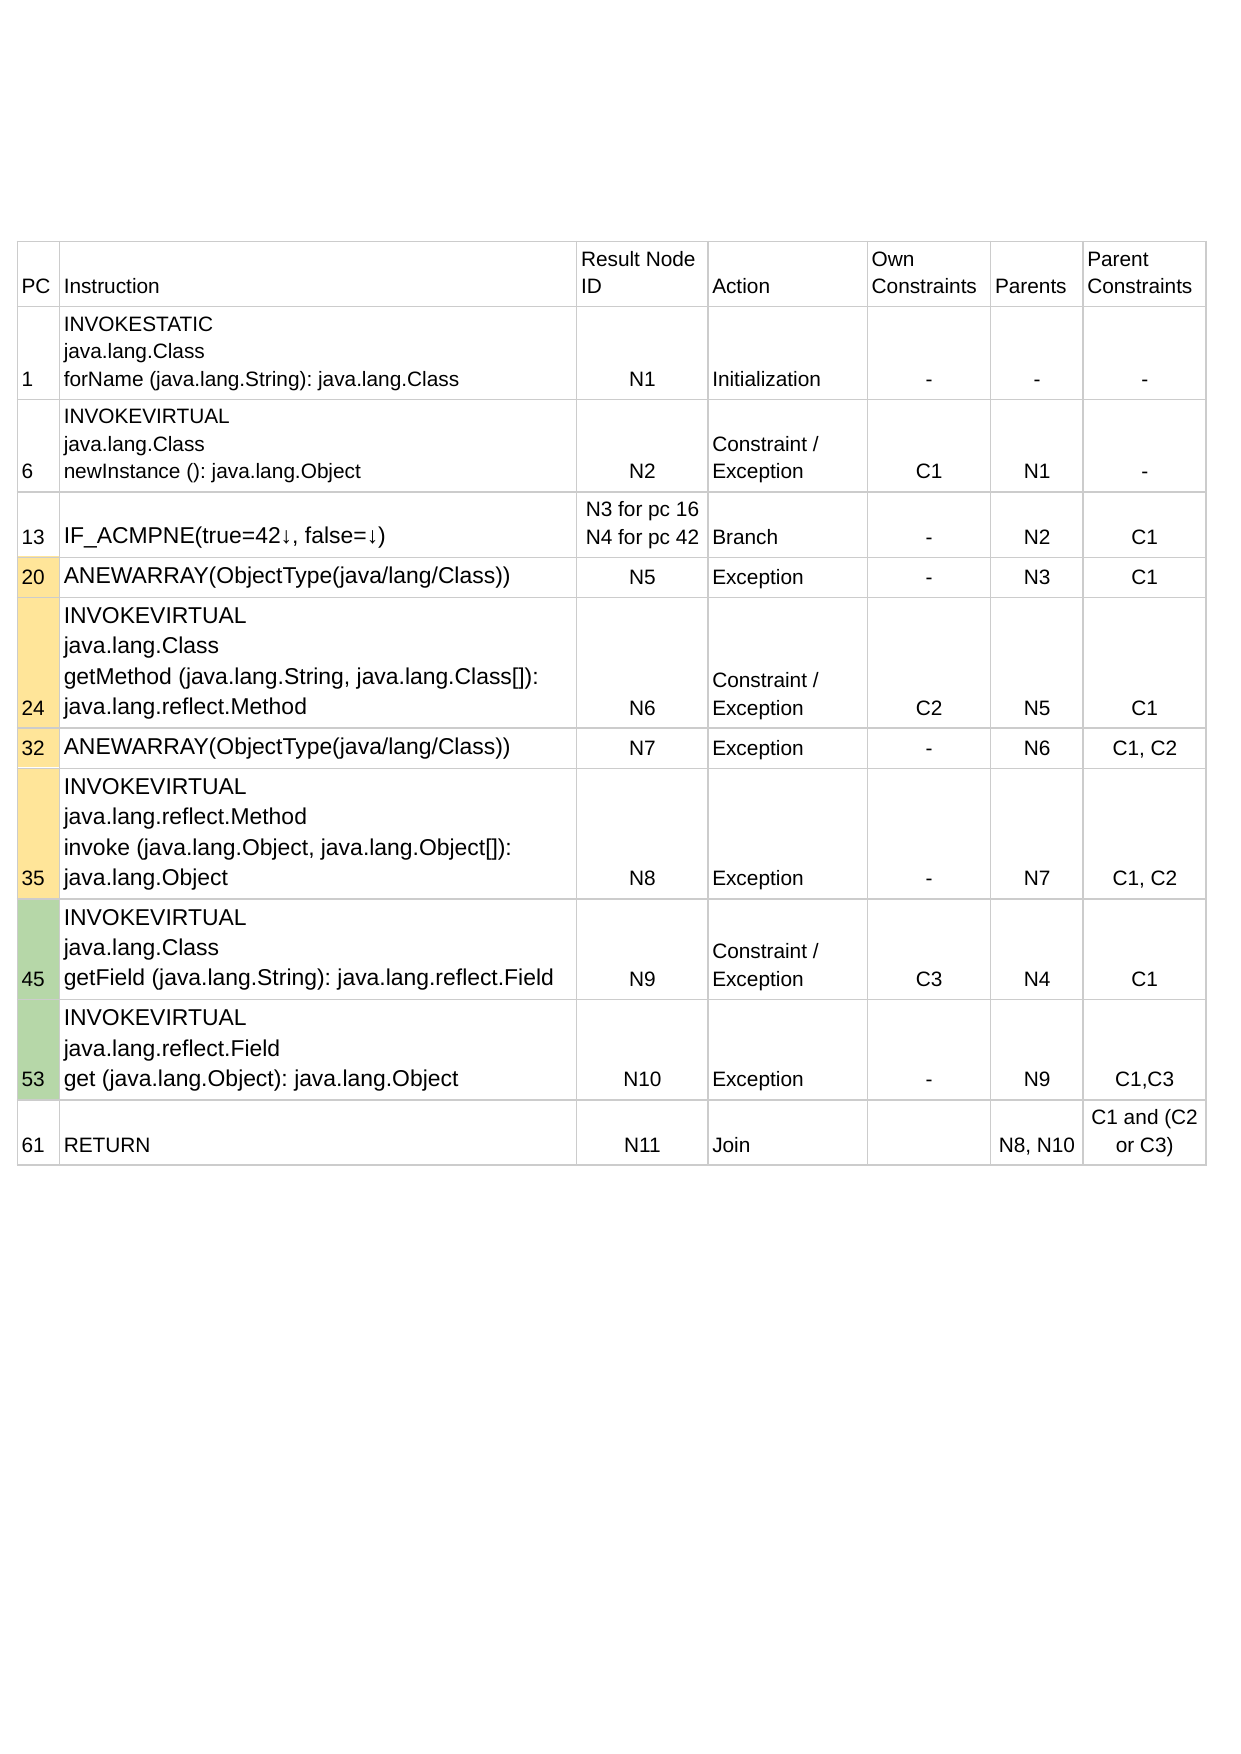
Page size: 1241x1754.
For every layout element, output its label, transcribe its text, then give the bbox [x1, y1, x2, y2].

table_header Action [709, 242, 867, 306]
table_cell C1 [1084, 493, 1205, 556]
table_cell C1, C2 [1084, 729, 1205, 767]
table_cell N3 for pc 16 N4 for pc 42 [577, 493, 707, 556]
table_cell [868, 1101, 990, 1164]
table_cell C2 [868, 598, 990, 727]
table_cell - [1084, 307, 1205, 398]
table_cell INVOKEVIRTUAL java.lang.reflect.Method invoke (java.lang.Object, java.lang.Object[]): java.lang.Object [60, 769, 576, 898]
table_cell - [868, 307, 990, 398]
table_cell C1 [1084, 900, 1205, 999]
table_cell C1,C3 [1084, 1000, 1205, 1099]
table_header PC [18, 242, 59, 306]
table_cell 24 [18, 598, 59, 727]
table_cell 61 [18, 1101, 59, 1164]
table_cell N10 [577, 1000, 707, 1099]
table_cell INVOKEVIRTUAL java.lang.Class getField (java.lang.String): java.lang.reflect.Field [60, 900, 576, 999]
table_header Parents [991, 242, 1082, 306]
table_cell N8 [577, 769, 707, 898]
table_cell Branch [709, 493, 867, 556]
table_header Own Constraints [868, 242, 990, 306]
table_header Parent Constraints [1084, 242, 1205, 306]
table_cell C1 and (C2 or C3) [1084, 1101, 1205, 1164]
table_cell INVOKEVIRTUAL java.lang.Class getMethod (java.lang.String, java.lang.Class[]): java.lang.reflect.Method [60, 598, 576, 727]
table_cell N9 [991, 1000, 1082, 1099]
table_header Instruction [60, 242, 576, 306]
table_cell N5 [991, 598, 1082, 727]
table_cell C3 [868, 900, 990, 999]
table_cell C1 [1084, 558, 1205, 597]
table_cell INVOKEVIRTUAL java.lang.Class newInstance (): java.lang.Object [60, 400, 576, 491]
table_cell N6 [577, 598, 707, 727]
table_cell ANEWARRAY(ObjectType(java/lang/Class)) [60, 558, 576, 597]
table_cell N1 [991, 400, 1082, 491]
table_cell 35 [18, 769, 59, 898]
table_cell ANEWARRAY(ObjectType(java/lang/Class)) [60, 729, 576, 767]
table_cell - [991, 307, 1082, 398]
table_cell - [868, 558, 990, 597]
table_cell N8, N10 [991, 1101, 1082, 1164]
table_cell Exception [709, 558, 867, 597]
table_cell - [868, 493, 990, 556]
table_cell 6 [18, 400, 59, 491]
table_cell C1 [1084, 598, 1205, 727]
table_cell C1, C2 [1084, 769, 1205, 898]
table_cell INVOKEVIRTUAL java.lang.reflect.Field get (java.lang.Object): java.lang.Object [60, 1000, 576, 1099]
table_cell Exception [709, 1000, 867, 1099]
table_cell Join [709, 1101, 867, 1164]
table_cell 1 [18, 307, 59, 398]
table_cell 45 [18, 900, 59, 999]
table_cell 20 [18, 558, 59, 597]
table_cell N1 [577, 307, 707, 398]
table_cell 53 [18, 1000, 59, 1099]
table_cell N3 [991, 558, 1082, 597]
table_cell N7 [577, 729, 707, 767]
table_cell INVOKESTATIC java.lang.Class forName (java.lang.String): java.lang.Class [60, 307, 576, 398]
table_cell C1 [868, 400, 990, 491]
table_cell - [868, 1000, 990, 1099]
table_cell RETURN [60, 1101, 576, 1164]
table_cell - [868, 769, 990, 898]
table_cell N11 [577, 1101, 707, 1164]
table_cell 13 [18, 493, 59, 556]
table_cell 32 [18, 729, 59, 767]
table_cell N5 [577, 558, 707, 597]
table_cell N6 [991, 729, 1082, 767]
table_cell N7 [991, 769, 1082, 898]
table_cell IF_ACMPNE(true=42↓, false=↓) [60, 493, 576, 556]
table_cell N4 [991, 900, 1082, 999]
table_cell Constraint / Exception [709, 400, 867, 491]
table_cell Constraint / Exception [709, 900, 867, 999]
table_cell Constraint / Exception [709, 598, 867, 727]
table_cell - [1084, 400, 1205, 491]
table_cell Exception [709, 729, 867, 767]
table_cell - [868, 729, 990, 767]
table_cell N2 [577, 400, 707, 491]
table_cell N2 [991, 493, 1082, 556]
table_cell N9 [577, 900, 707, 999]
table_header Result Node ID [577, 242, 707, 306]
table_cell Exception [709, 769, 867, 898]
table_cell Initialization [709, 307, 867, 398]
